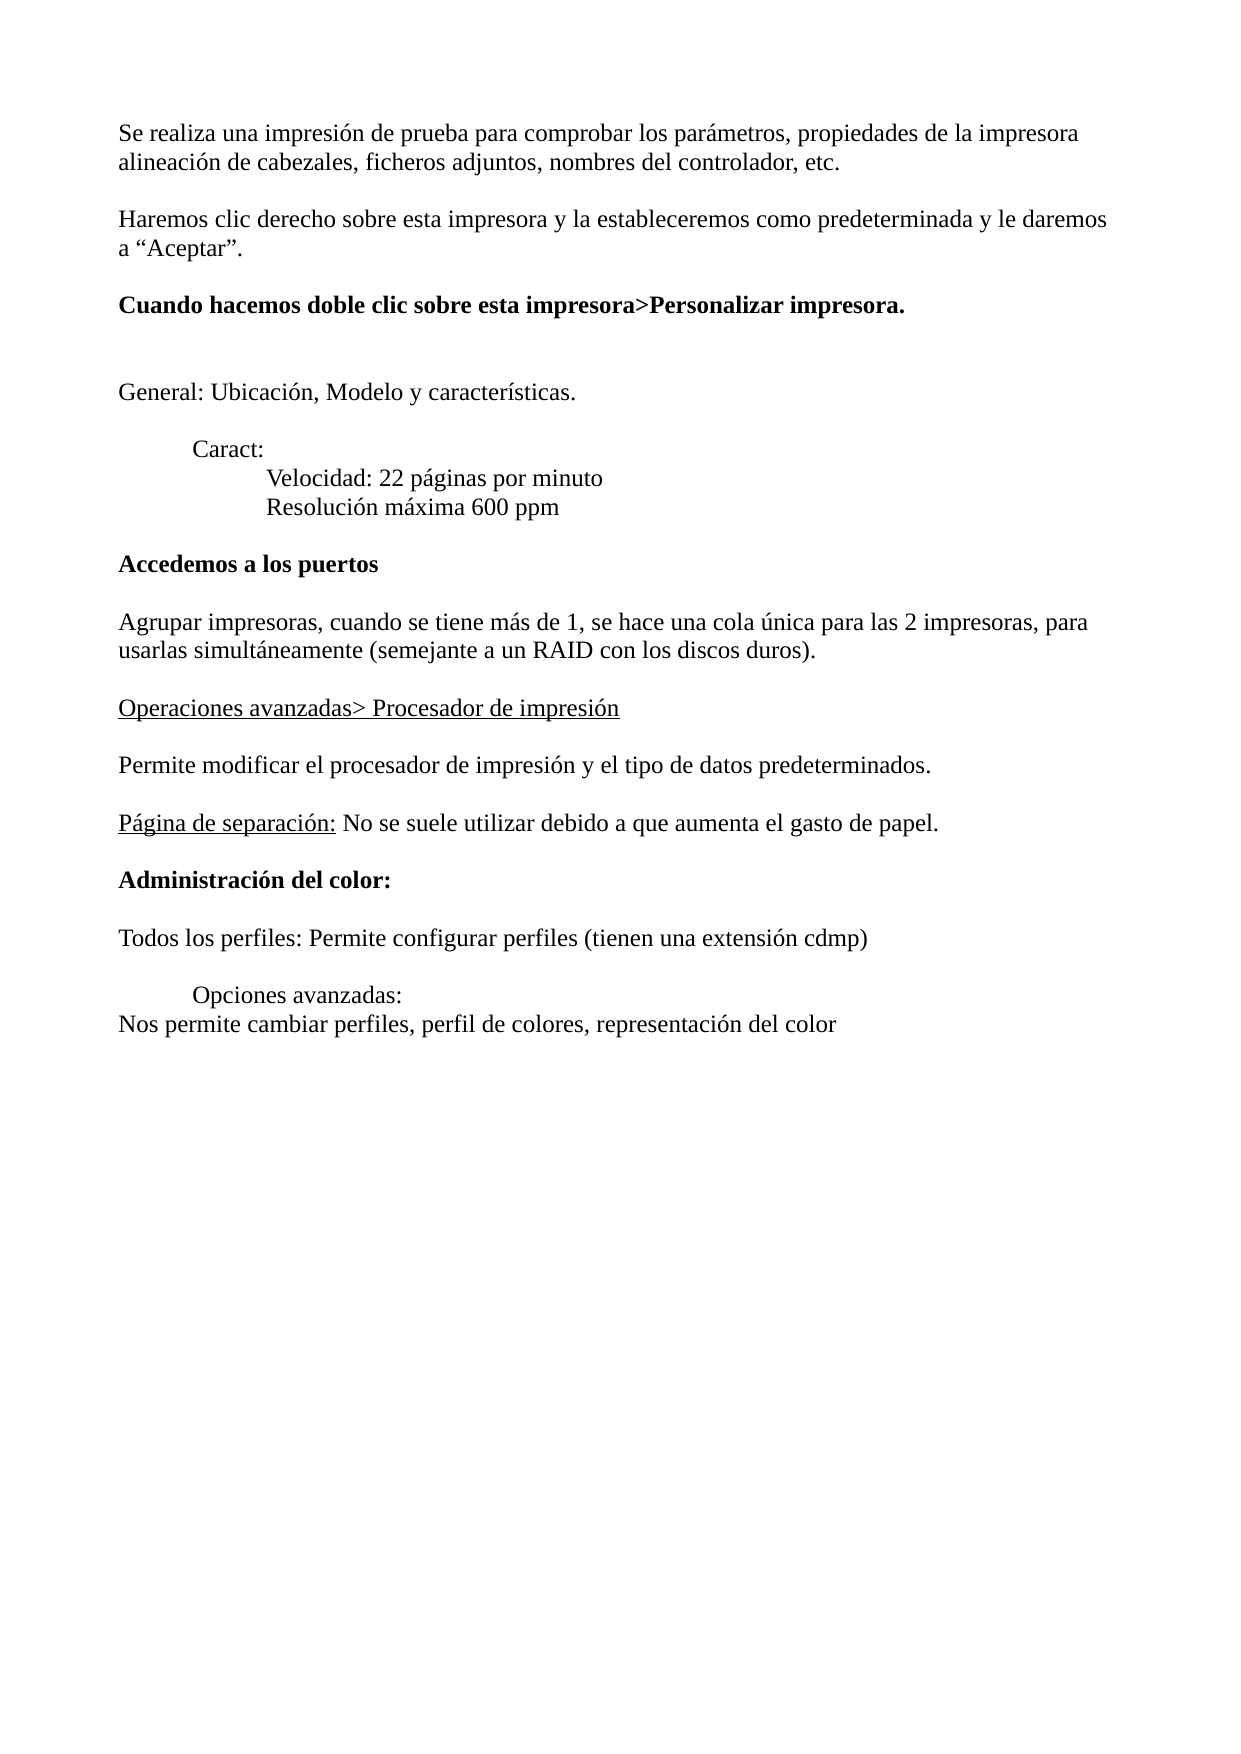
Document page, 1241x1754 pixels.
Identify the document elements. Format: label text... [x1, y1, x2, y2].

text Cuando hacemos doble clic sobre esta impresora>Personalizar impresora. [118, 291, 1122, 319]
text Administración del color: [118, 866, 1122, 894]
text Resolución máxima 600 ppm [118, 492, 1122, 521]
text Accedemos a los puertos [118, 549, 1122, 578]
text Se realiza una impresión de prueba para comprobar los parámetros, propiedades de la impresora alineación de cabezales, ficheros adjuntos, nombres del controlador, etc. [118, 118, 1122, 176]
text Operaciones avanzadas> Procesador de impresión [118, 693, 1122, 722]
text Agrupar impresoras, cuando se tiene más de 1, se hace una cola única para las 2 impresoras, para usarlas simultáneamente (semejante a un RAID con los discos duros). [118, 607, 1122, 664]
text Velocidad: 22 páginas por minuto [118, 463, 1122, 492]
text Todos los perfiles: Permite configurar perfiles (tienen una extensión cdmp) [118, 923, 1122, 952]
text Caract: [118, 434, 1122, 463]
text Permite modificar el procesador de impresión y el tipo de datos predeterminados. [118, 751, 1122, 779]
text Opciones avanzadas: [118, 981, 1122, 1009]
text Haremos clic derecho sobre esta impresora y la estableceremos como predeterminada y le daremos a “Aceptar”. [118, 204, 1122, 262]
text Página de separación: No se suele utilizar debido a que aumenta el gasto de papel. [118, 808, 1122, 837]
text Nos permite cambiar perfiles, perfil de colores, representación del color [118, 1009, 1122, 1038]
text General: Ubicación, Modelo y características. [118, 377, 1122, 406]
